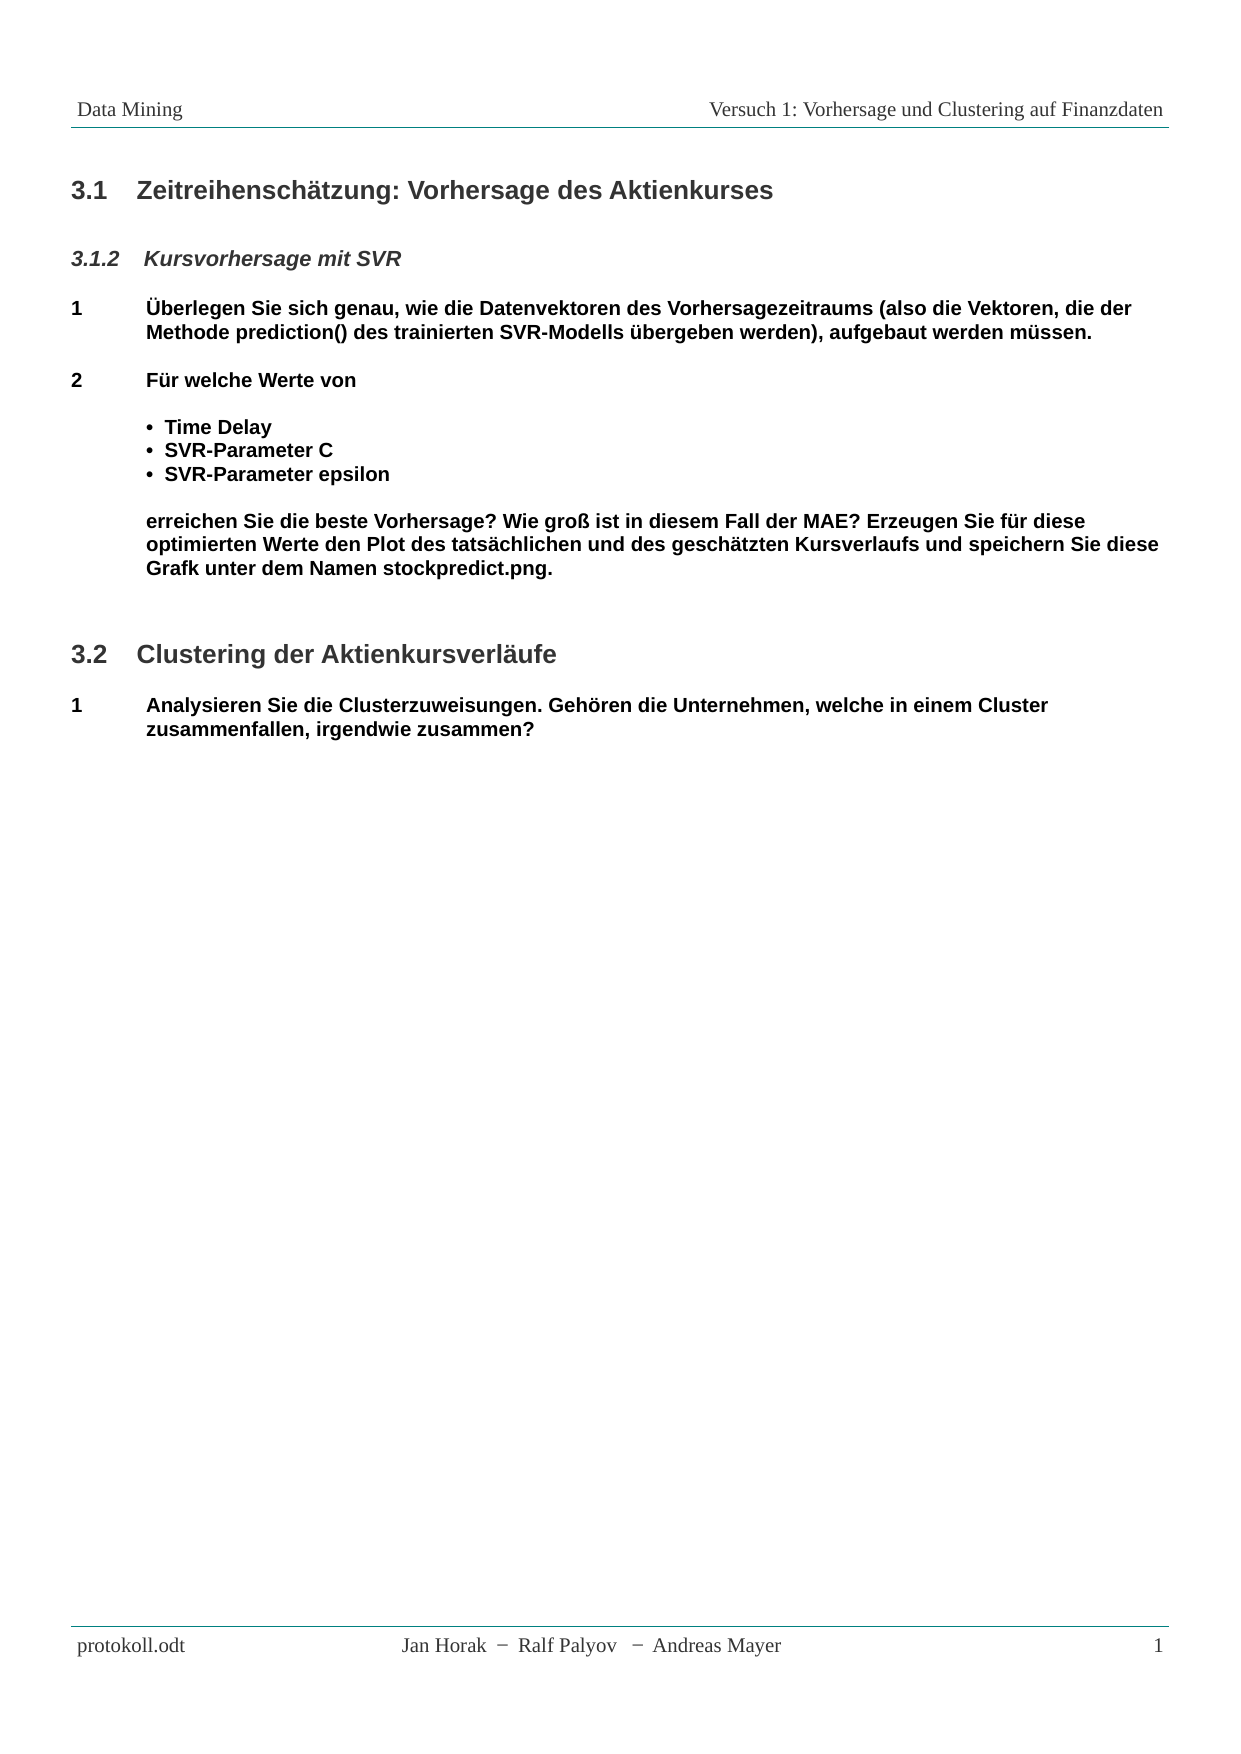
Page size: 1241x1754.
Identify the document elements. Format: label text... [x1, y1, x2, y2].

subtitle 3.2 Clustering der Aktienkursverläufe [71, 638, 1169, 669]
subtitle 3.1 Zeitreihenschätzung: Vorhersage des Aktienkurses [71, 175, 1169, 205]
subtitle 3.1.2 Kursvorhersage mit SVR [71, 246, 1169, 272]
subtitle Für welche Werte von • Time Delay • SVR-Parameter C • SVR-Parameter epsilon erreichen Sie die beste Vorhersage? Wie groß ist in diesem Fall der MAE? Erzeugen Sie für diese optimierten Werte den Plot des tatsächlichen und des geschätzten Kursverlaufs und speichern Sie diese Grafk unter dem Namen stockpredict.png. [71, 368, 1169, 579]
subtitle Analysieren Sie die Clusterzuweisungen. Gehören die Unternehmen, welche in einem Cluster zusammenfallen, irgendwie zusammen? [71, 694, 1169, 741]
subtitle Überlegen Sie sich genau, wie die Datenvektoren des Vorhersagezeitraums (also die Vektoren, die der Methode prediction() des trainierten SVR-Modells übergeben werden), aufgebaut werden müssen. [71, 297, 1169, 343]
